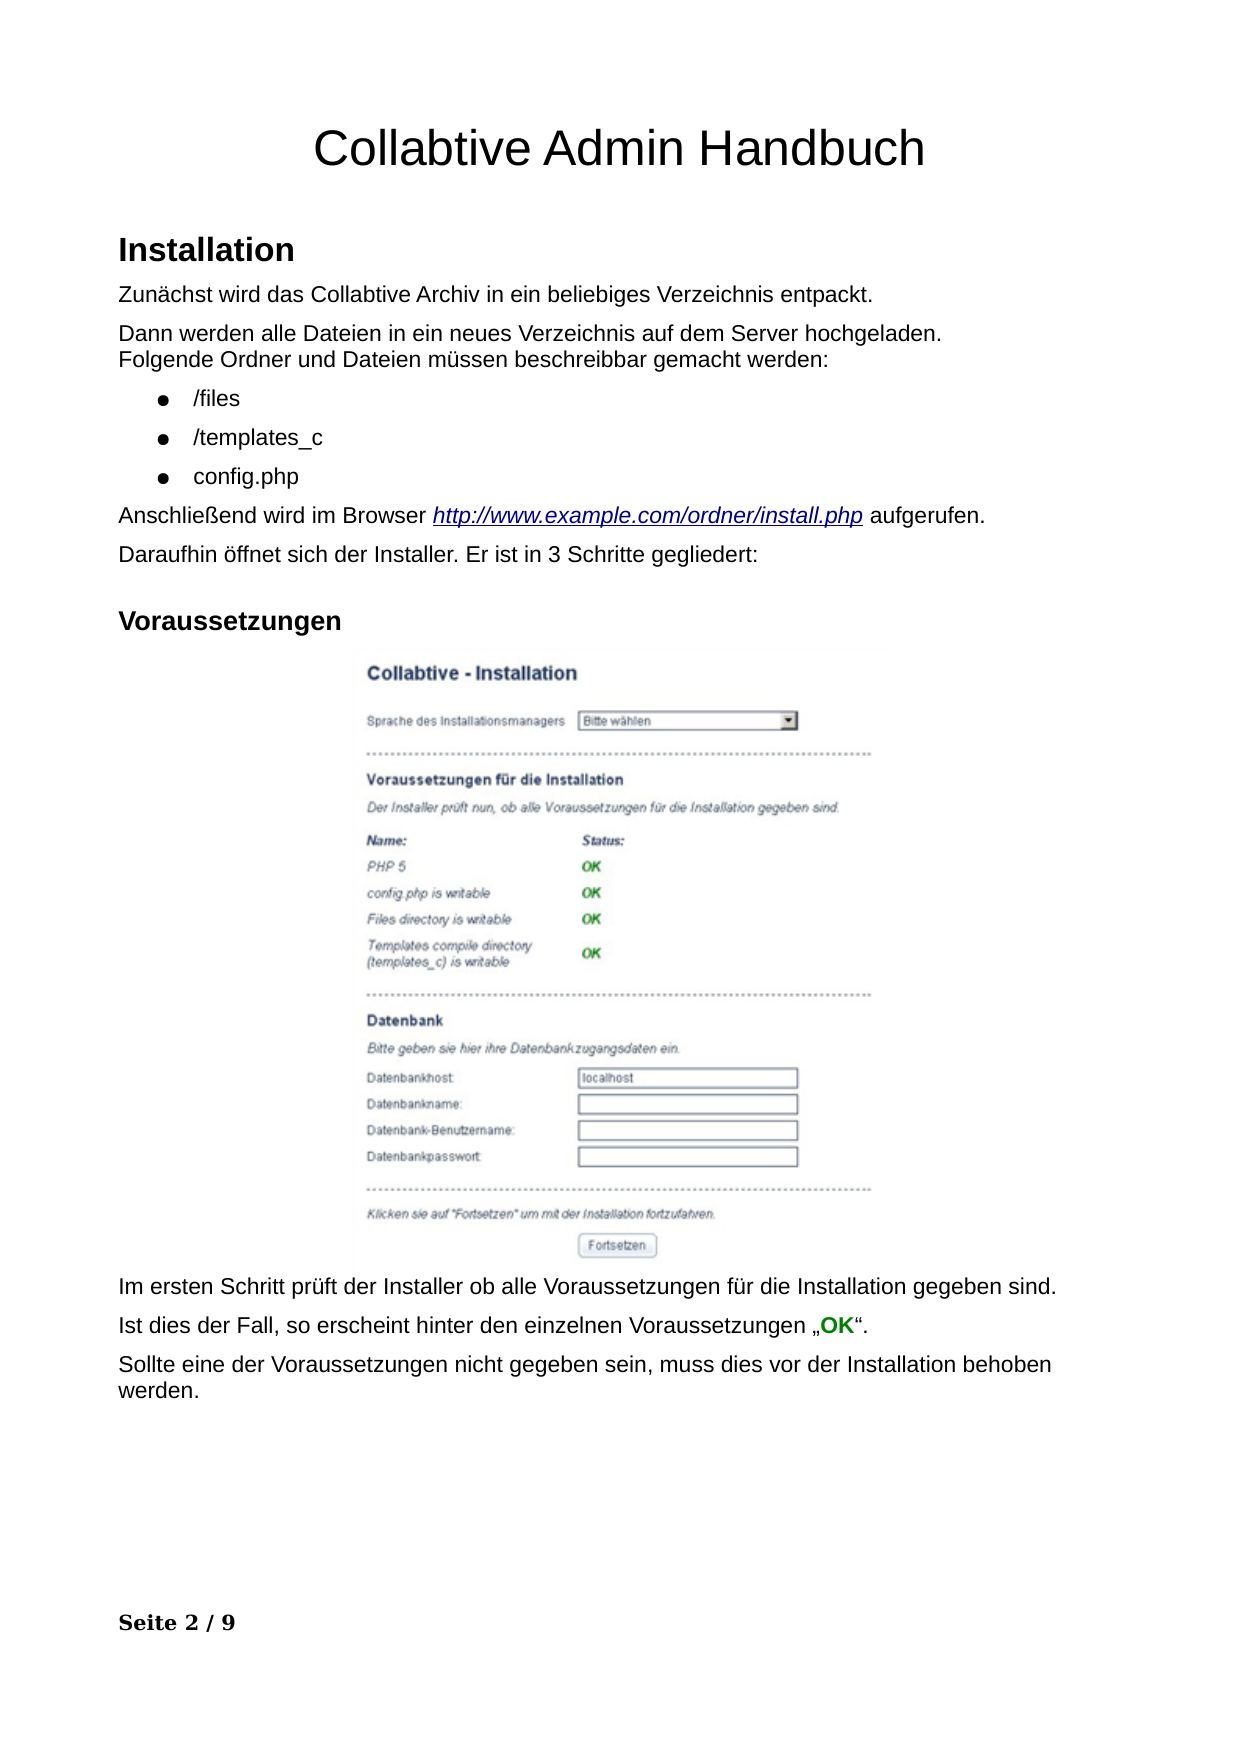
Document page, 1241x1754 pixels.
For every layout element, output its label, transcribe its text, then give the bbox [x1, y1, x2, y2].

list config.php [156, 463, 1122, 489]
text Ist dies der Fall, so erscheint hinter den einzelnen Voraussetzungen „OK“. [118, 1312, 1122, 1338]
text Zunächst wird das Collabtive Archiv in ein beliebiges Verzeichnis entpackt. [118, 281, 1122, 308]
text Daraufhin öffnet sich der Installer. Er ist in 3 Schritte gegliedert: [118, 541, 1122, 567]
text Sollte eine der Voraussetzungen nicht gegeben sein, muss dies vor der Installation behoben werden. [118, 1351, 1122, 1404]
text Anschließend wird im Browser http://www.example.com/ordner/install.php aufgerufen. [118, 502, 1122, 528]
text Im ersten Schritt prüft der Installer ob alle Voraussetzungen für die Installation gegeben sind. [118, 648, 1122, 1300]
subtitle Voraussetzungen [118, 604, 1122, 636]
list /files [156, 385, 1122, 412]
picture [351, 648, 889, 1274]
text Dann werden alle Dateien in ein neues Verzeichnis auf dem Server hochgeladen. Folgende Ordner und Dateien müssen beschreibbar gemacht werden: [118, 320, 1122, 373]
subtitle Installation [118, 230, 1122, 269]
list /templates_c [156, 424, 1122, 451]
